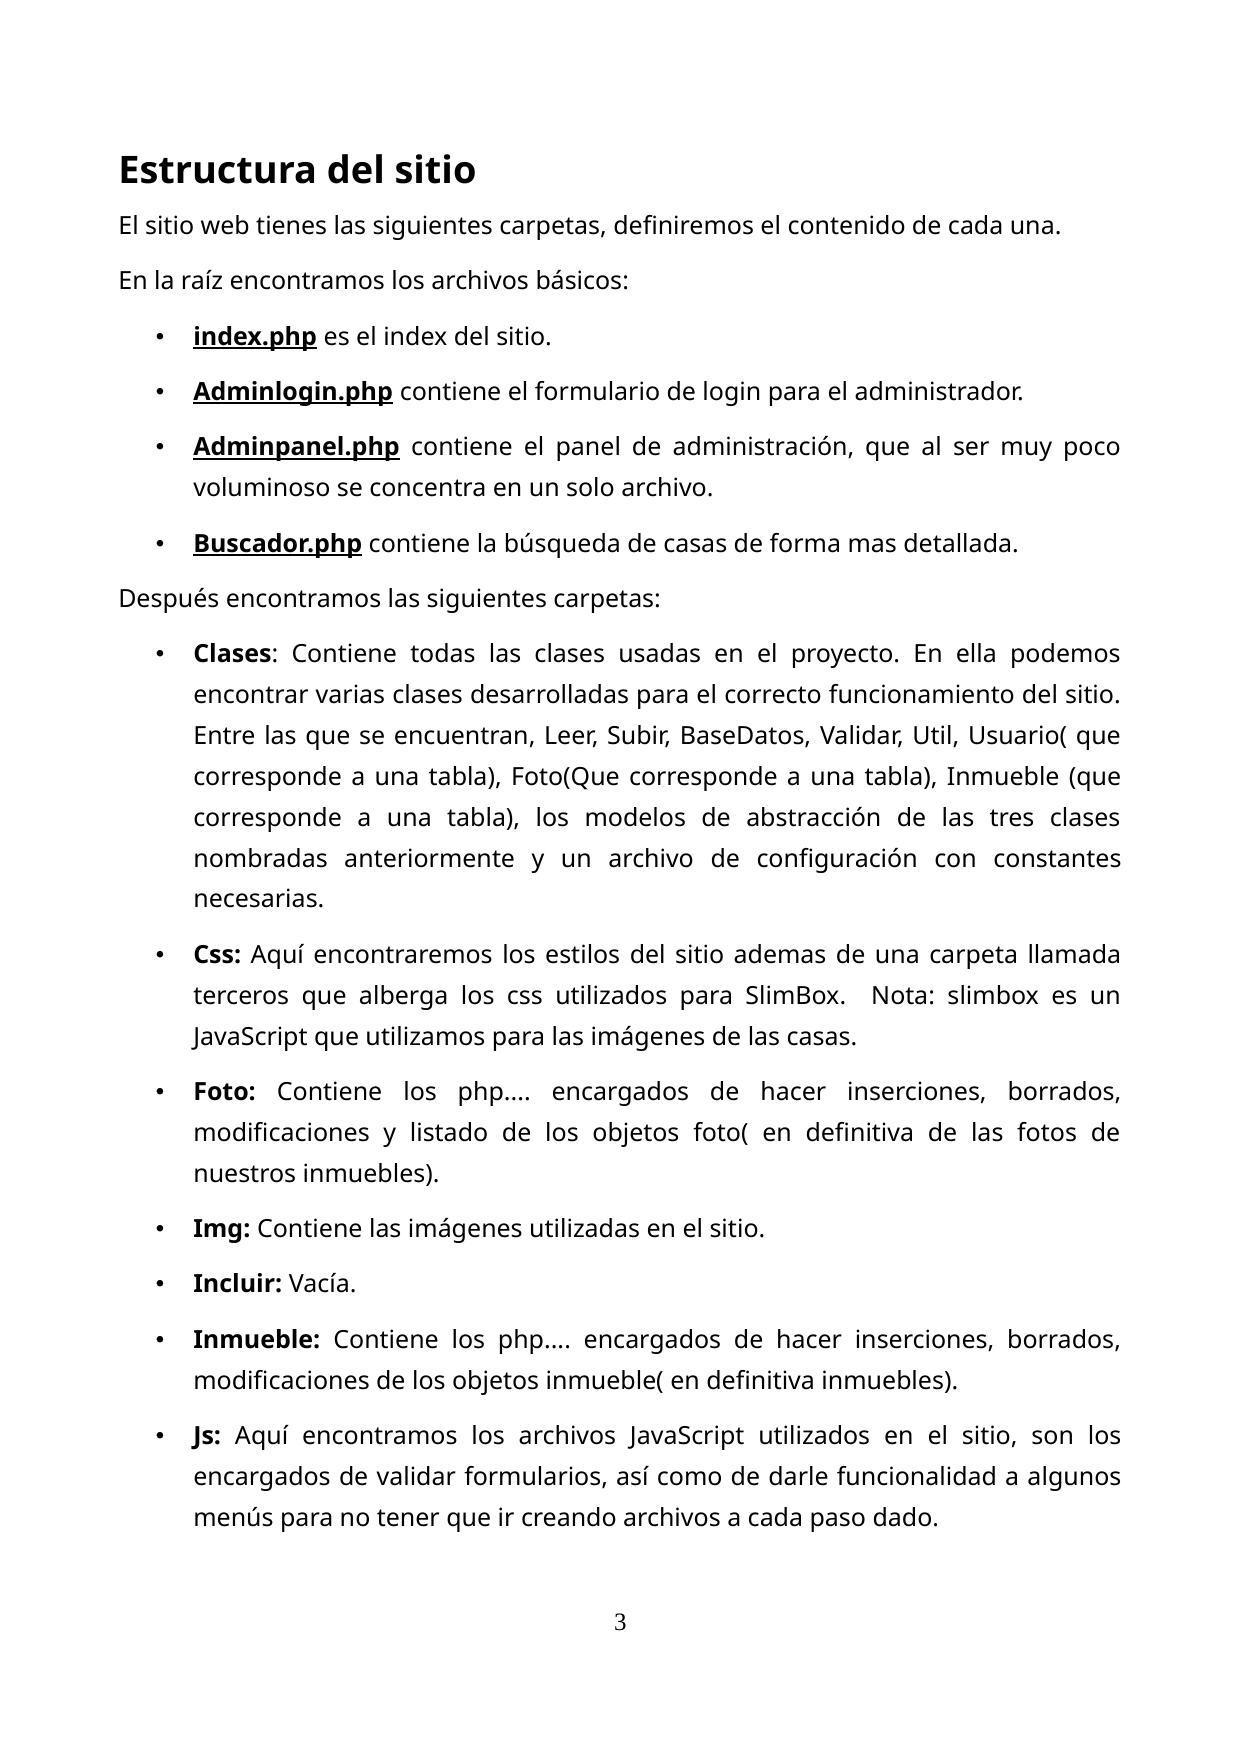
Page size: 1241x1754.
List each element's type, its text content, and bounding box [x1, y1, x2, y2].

text Después encontramos las siguientes carpetas: [118, 581, 1122, 615]
subtitle Estructura del sitio [118, 143, 1122, 195]
list Img: Contiene las imágenes utilizadas en el sitio. [156, 1211, 1122, 1245]
list Foto: Contiene los php.... encargados de hacer inserciones, borrados, modificaciones y listado de los objetos foto( en definitiva de las fotos de nuestros inmuebles). [156, 1073, 1122, 1189]
list Adminlogin.php contiene el formulario de login para el administrador. [156, 373, 1122, 408]
list Buscador.php contiene la búsqueda de casas de forma mas detallada. [156, 525, 1122, 559]
text El sitio web tienes las siguientes carpetas, definiremos el contenido de cada una. [118, 207, 1122, 241]
list Js: Aquí encontramos los archivos JavaScript utilizados en el sitio, son los encargados de validar formularios, así como de darle funcionalidad a algunos menús para no tener que ir creando archivos a cada paso dado. [156, 1418, 1122, 1533]
list Incluir: Vacía. [156, 1266, 1122, 1300]
list Adminpanel.php contiene el panel de administración, que al ser muy poco voluminoso se concentra en un solo archivo. [156, 429, 1122, 504]
text En la raíz encontramos los archivos básicos: [118, 263, 1122, 297]
list index.php es el index del sitio. [156, 318, 1122, 352]
list Inmueble: Contiene los php.... encargados de hacer inserciones, borrados, modificaciones de los objetos inmueble( en definitiva inmuebles). [156, 1321, 1122, 1396]
list Clases: Contiene todas las clases usadas en el proyecto. En ella podemos encontrar varias clases desarrolladas para el correcto funcionamiento del sitio. Entre las que se encuentran, Leer, Subir, BaseDatos, Validar, Util, Usuario( que corresponde a una tabla), Foto(Que corresponde a una tabla), Inmueble (que corresponde a una tabla), los modelos de abstracción de las tres clases nombradas anteriormente y un archivo de configuración con constantes necesarias. [156, 636, 1122, 915]
list Css: Aquí encontraremos los estilos del sitio ademas de una carpeta llamada terceros que alberga los css utilizados para SlimBox. Nota: slimbox es un JavaScript que utilizamos para las imágenes de las casas. [156, 936, 1122, 1052]
